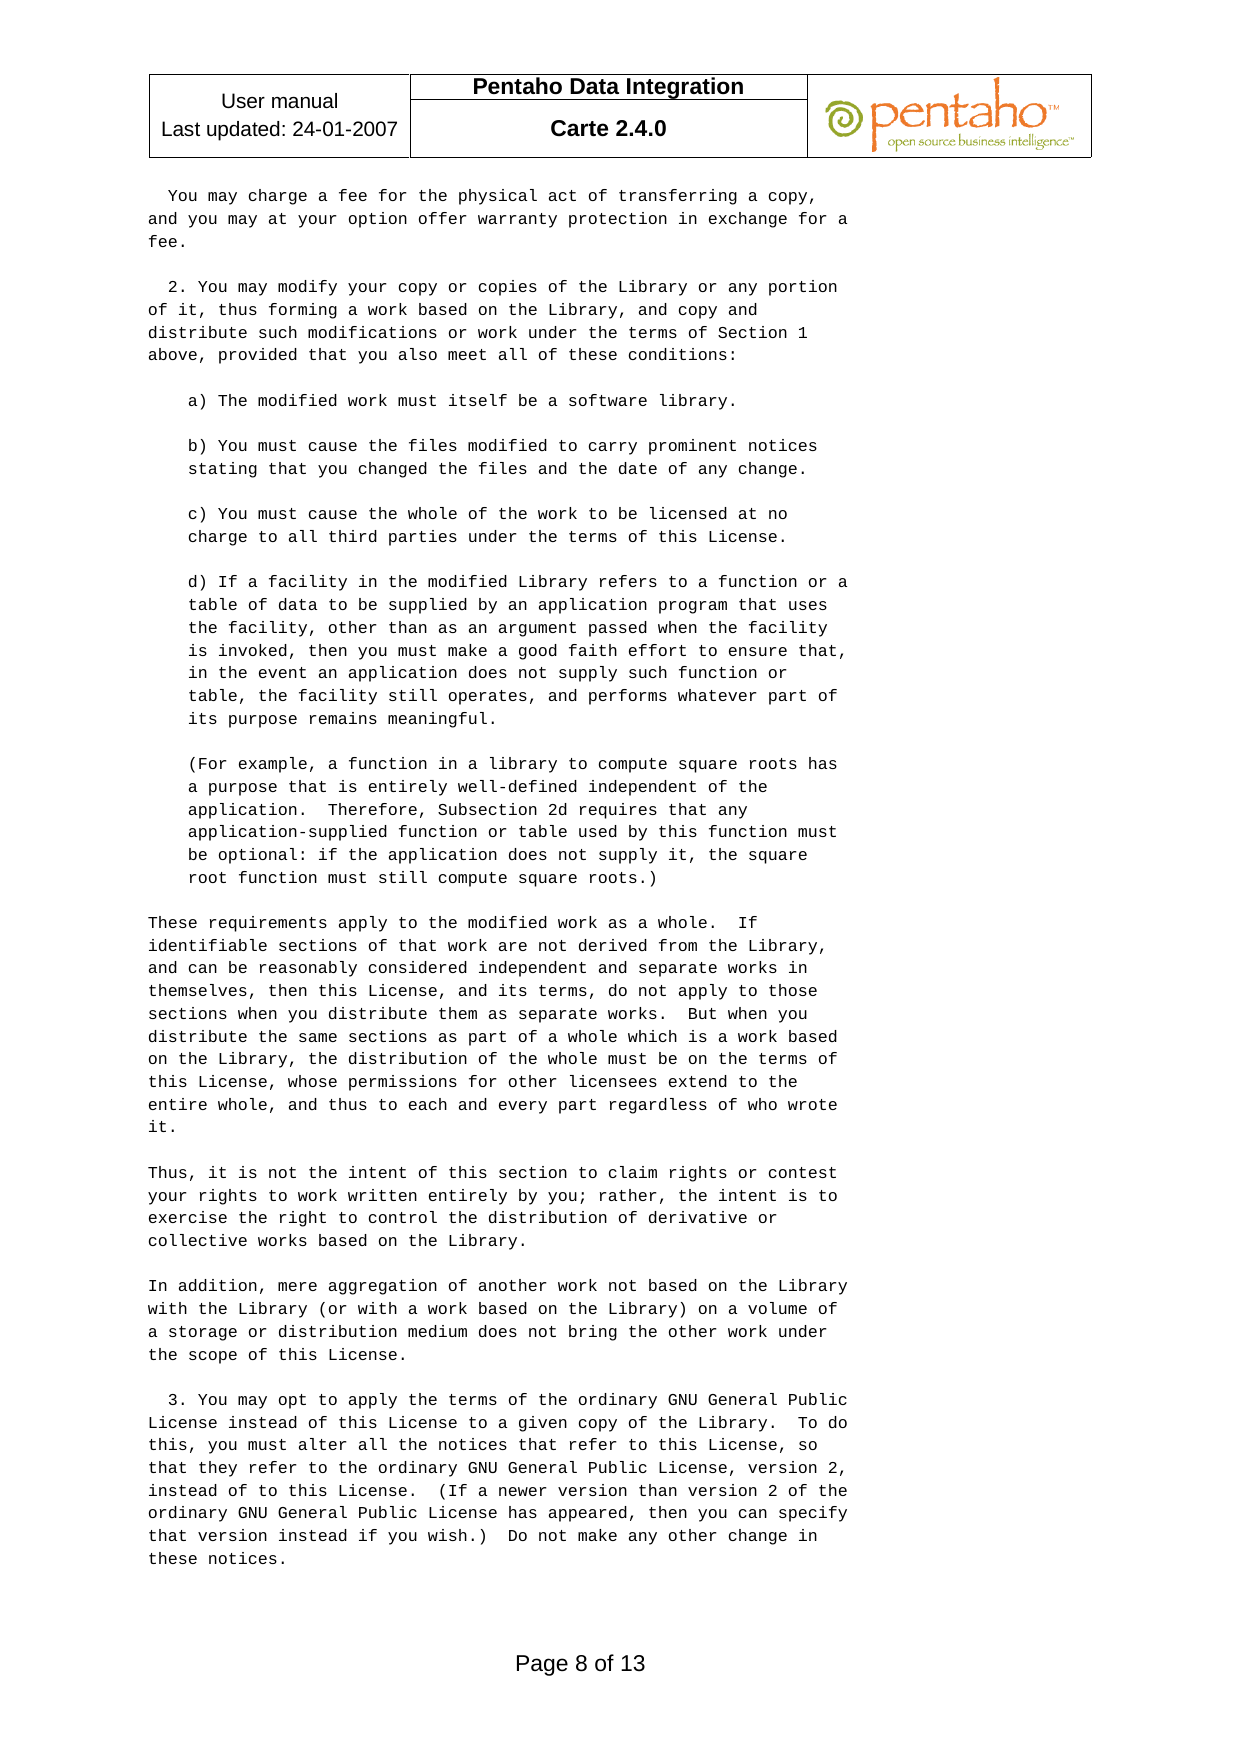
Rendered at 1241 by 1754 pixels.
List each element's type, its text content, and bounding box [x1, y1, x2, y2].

text You may charge a fee for the physical act of transferring a copy, and you may at your option offer warranty protection in exchange for a fee. 2. You may modify your copy or copies of the Library or any portion of it, thus forming a work based on the Library, and copy and distribute such modifications or work under the terms of Section 1 above, provided that you also meet all of these conditions: a) The modified work must itself be a software library. b) You must cause the files modified to carry prominent notices stating that you changed the files and the date of any change. c) You must cause the whole of the work to be licensed at no charge to all third parties under the terms of this License. d) If a facility in the modified Library refers to a function or a table of data to be supplied by an application program that uses the facility, other than as an argument passed when the facility is invoked, then you must make a good faith effort to ensure that, in the event an application does not supply such function or table, the facility still operates, and performs whatever part of its purpose remains meaningful. (For example, a function in a library to compute square roots has a purpose that is entirely well-defined independent of the application. Therefore, Subsection 2d requires that any application-supplied function or table used by this function must be optional: if the application does not supply it, the square root function must still compute square roots.) These requirements apply to the modified work as a whole. If identifiable sections of that work are not derived from the Library, and can be reasonably considered independent and separate works in themselves, then this License, and its terms, do not apply to those sections when you distribute them as separate works. But when you distribute the same sections as part of a whole which is a work based on the Library, the distribution of the whole must be on the terms of this License, whose permissions for other licensees extend to the entire whole, and thus to each and every part regardless of who wrote it. Thus, it is not the intent of this section to claim rights or contest your rights to work written entirely by you; rather, the intent is to exercise the right to control the distribution of derivative or collective works based on the Library. In addition, mere aggregation of another work not based on the Library with the Library (or with a work based on the Library) on a volume of a storage or distribution medium does not bring the other work under the scope of this License. 3. You may opt to apply the terms of the ordinary GNU General Public License instead of this License to a given copy of the Library. To do this, you must alter all the notices that refer to this License, so that they refer to the ordinary GNU General Public License, version 2, instead of to this License. (If a newer version than version 2 of the ordinary GNU General Public License has appeared, then you can specify that version instead if you wish.) Do not make any other change in these notices. [148, 188, 1092, 1592]
